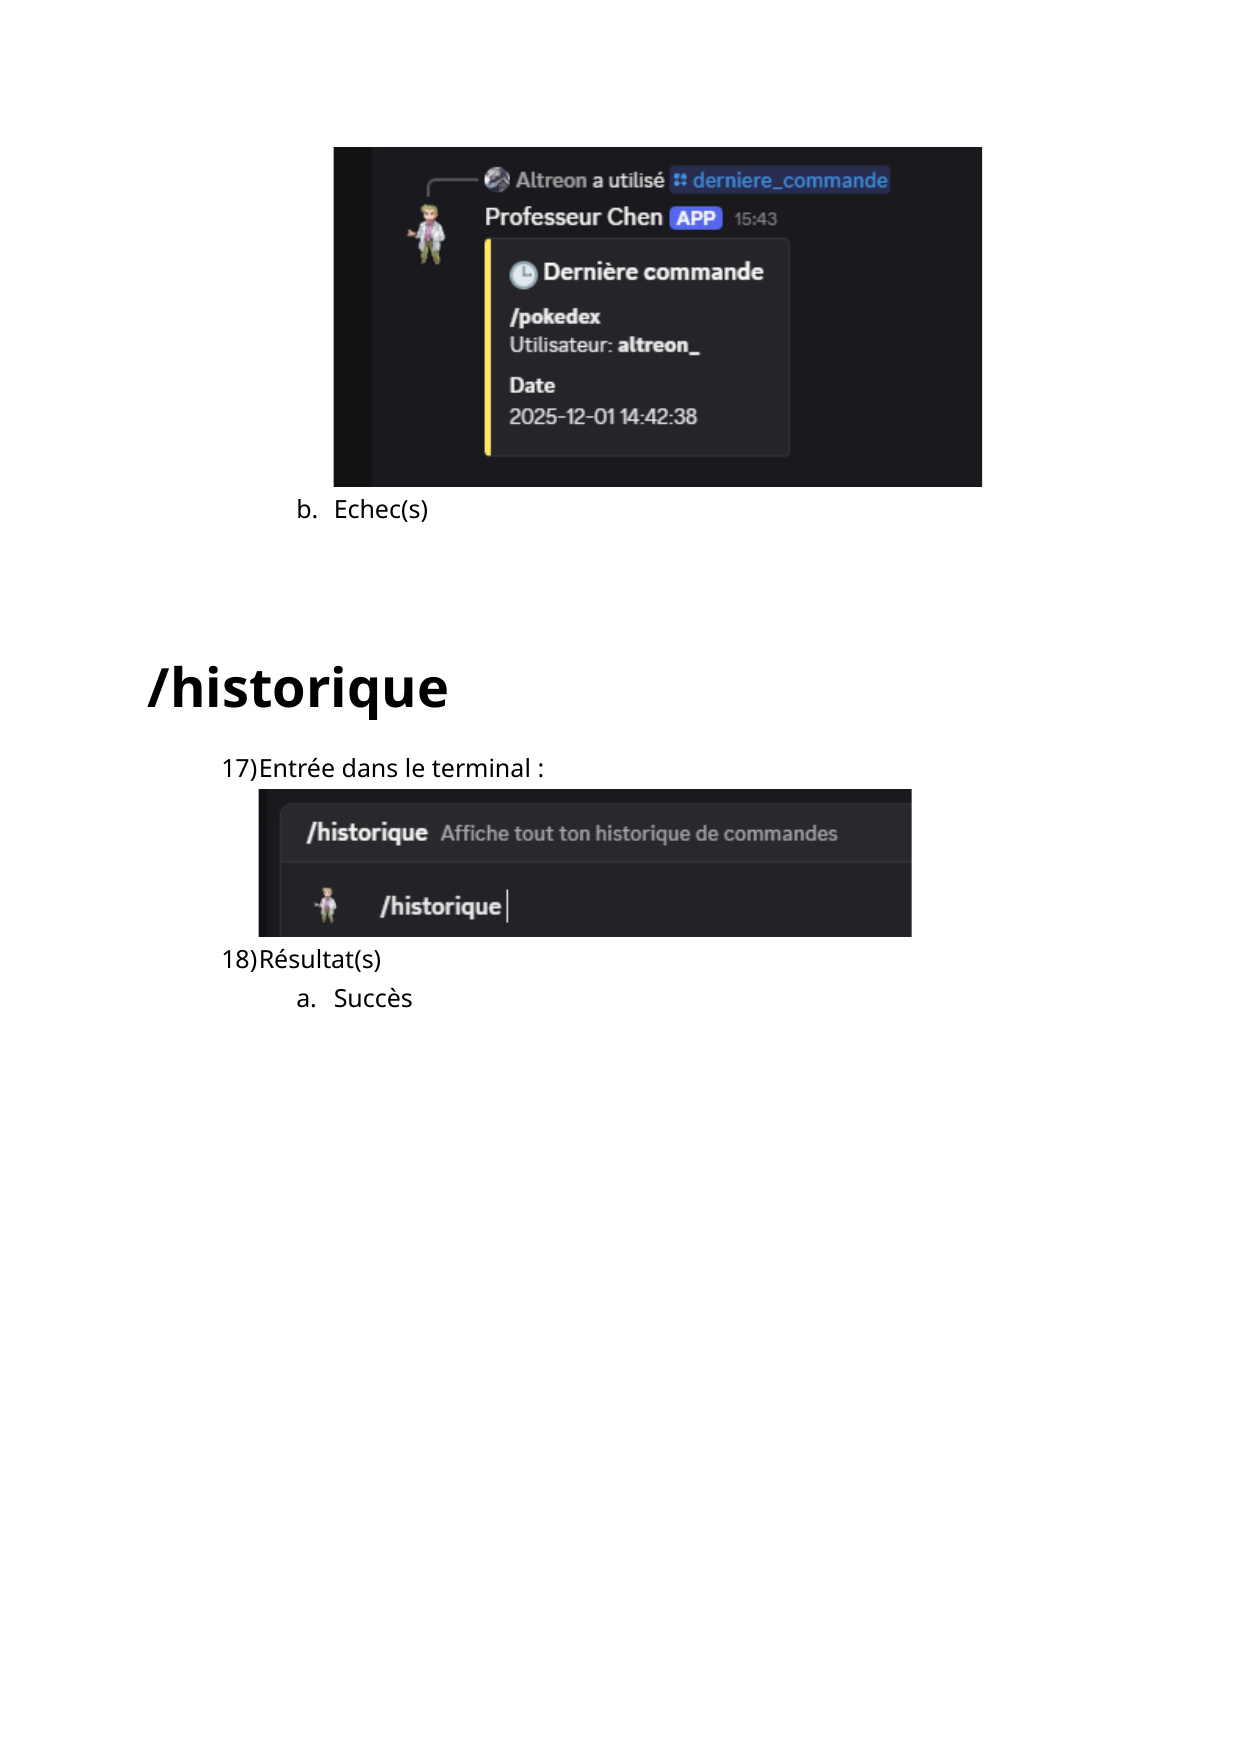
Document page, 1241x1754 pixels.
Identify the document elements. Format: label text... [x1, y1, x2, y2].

list Résultat(s) [221, 942, 1093, 976]
list Succès [296, 981, 1093, 1015]
list Echec(s) [296, 492, 1093, 526]
list Entrée dans le terminal : [221, 751, 1093, 784]
text /historique [148, 649, 1093, 723]
